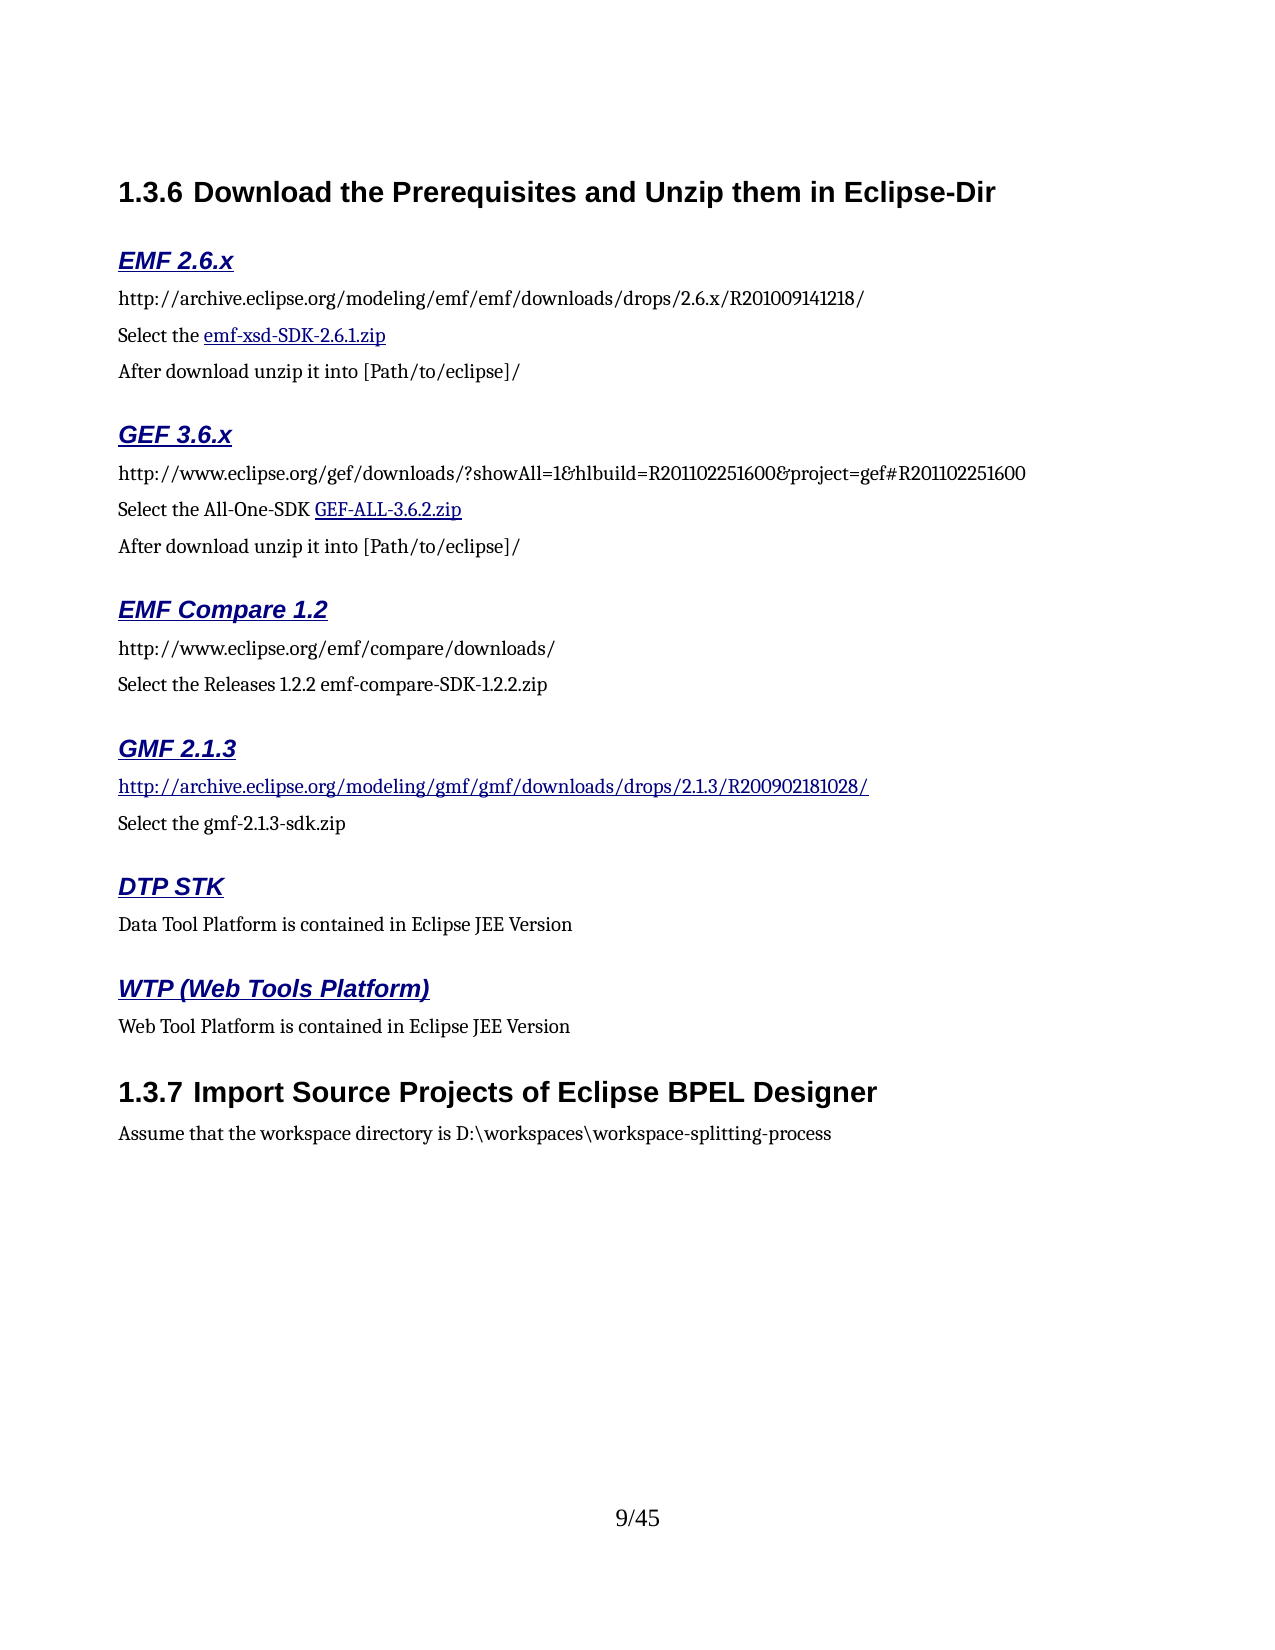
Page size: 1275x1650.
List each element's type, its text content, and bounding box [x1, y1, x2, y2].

subtitle Import Source Projects of Eclipse BPEL Designer [118, 1076, 1157, 1109]
subtitle DTP STK [118, 873, 1157, 901]
text Select the emf-xsd-SDK-2.6.1.zip [118, 323, 1157, 347]
text Data Tool Platform is contained in Eclipse JEE Version [118, 913, 1157, 937]
text Assume that the workspace directory is D:\workspaces\workspace-splitting-process [118, 1122, 1157, 1146]
text After download unzip it into [Path/to/eclipse]/ [118, 534, 1157, 558]
text Select the gmf-2.1.3-sdk.zip [118, 811, 1157, 835]
subtitle EMF Compare 1.2 [118, 596, 1157, 624]
text After download unzip it into [Path/to/eclipse]/ [118, 360, 1157, 384]
subtitle GEF 3.6.x [118, 421, 1157, 449]
text http://archive.eclipse.org/modeling/gmf/gmf/downloads/drops/2.1.3/R200902181028/ [118, 775, 1157, 799]
subtitle EMF 2.6.x [118, 246, 1157, 274]
text Select the All-One-SDK GEF-ALL-3.6.2.zip [118, 498, 1157, 522]
text http://www.eclipse.org/emf/compare/downloads/ [118, 636, 1157, 660]
text Select the Releases 1.2.2 emf-compare-SDK-1.2.2.zip [118, 673, 1157, 697]
text Web Tool Platform is contained in Eclipse JEE Version [118, 1015, 1157, 1039]
text http://www.eclipse.org/gef/downloads/?showAll=1&hlbuild=R201102251600&project=gef#R201102251600 [118, 462, 1157, 486]
subtitle WTP (Web Tools Platform) [118, 974, 1157, 1002]
text http://archive.eclipse.org/modeling/emf/emf/downloads/drops/2.6.x/R201009141218/ [118, 287, 1157, 311]
subtitle GMF 2.1.3 [118, 734, 1157, 762]
subtitle Download the Prerequisites and Unzip them in Eclipse-Dir [118, 176, 1157, 209]
